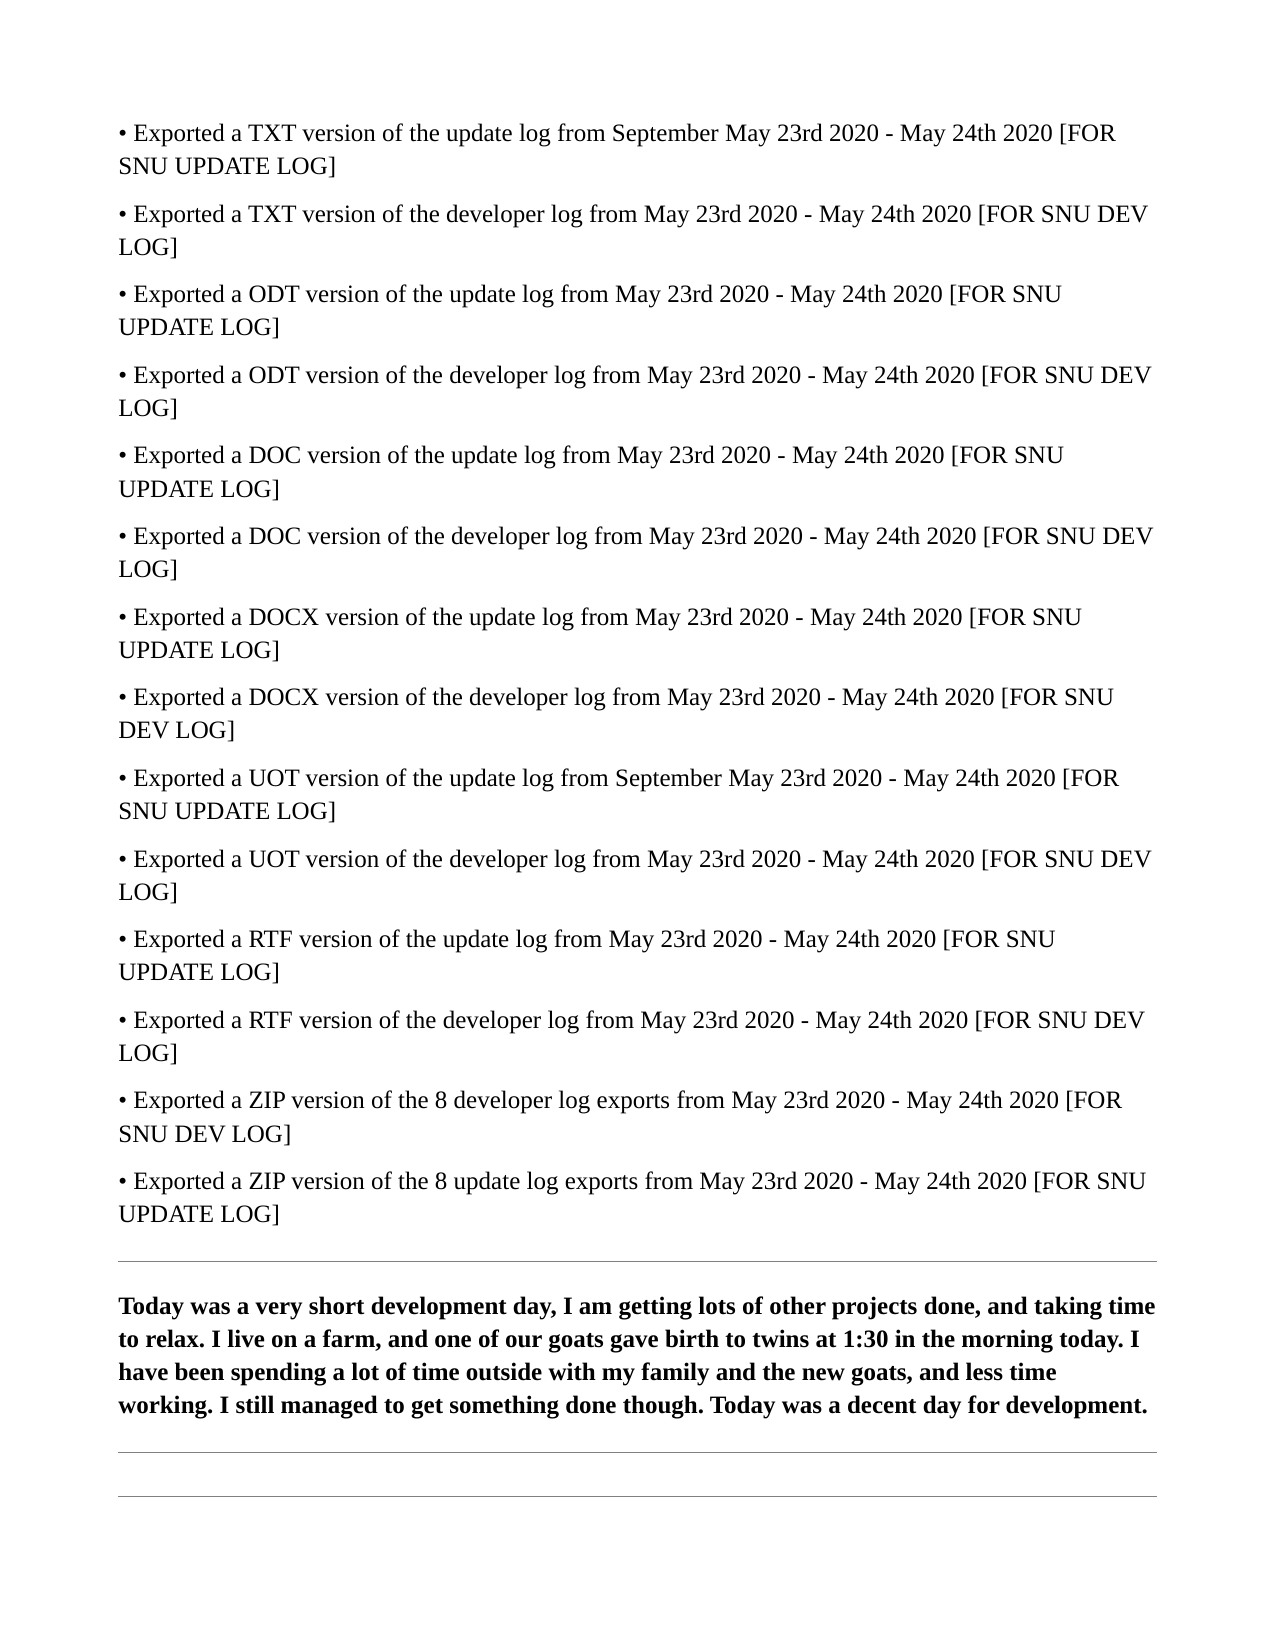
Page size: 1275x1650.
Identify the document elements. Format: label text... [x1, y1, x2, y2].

text • Exported a ODT version of the developer log from May 23rd 2020 - May 24th 2020 [FOR SNU DEV LOG] [118, 360, 1157, 422]
text • Exported a UOT version of the update log from September May 23rd 2020 - May 24th 2020 [FOR SNU UPDATE LOG] [118, 763, 1157, 825]
text • Exported a DOC version of the update log from May 23rd 2020 - May 24th 2020 [FOR SNU UPDATE LOG] [118, 441, 1157, 502]
text • Exported a ZIP version of the 8 developer log exports from May 23rd 2020 - May 24th 2020 [FOR SNU DEV LOG] [118, 1086, 1157, 1147]
text • Exported a DOCX version of the update log from May 23rd 2020 - May 24th 2020 [FOR SNU UPDATE LOG] [118, 602, 1157, 664]
text • Exported a UOT version of the developer log from May 23rd 2020 - May 24th 2020 [FOR SNU DEV LOG] [118, 844, 1157, 906]
text • Exported a ZIP version of the 8 update log exports from May 23rd 2020 - May 24th 2020 [FOR SNU UPDATE LOG] [118, 1166, 1157, 1228]
text Today was a very short development day, I am getting lots of other projects done, and taking time to relax. I live on a farm, and one of our goats gave birth to twins at 1:30 in the morning today. I have been spending a lot of time outside with my family and the new goats, and less time working. I still managed to get something done though. Today was a decent day for development. [118, 1291, 1157, 1419]
text • Exported a TXT version of the update log from September May 23rd 2020 - May 24th 2020 [FOR SNU UPDATE LOG] [118, 118, 1157, 180]
text • Exported a DOC version of the developer log from May 23rd 2020 - May 24th 2020 [FOR SNU DEV LOG] [118, 521, 1157, 583]
text • Exported a DOCX version of the developer log from May 23rd 2020 - May 24th 2020 [FOR SNU DEV LOG] [118, 682, 1157, 744]
text • Exported a RTF version of the developer log from May 23rd 2020 - May 24th 2020 [FOR SNU DEV LOG] [118, 1005, 1157, 1067]
text • Exported a RTF version of the update log from May 23rd 2020 - May 24th 2020 [FOR SNU UPDATE LOG] [118, 924, 1157, 986]
text • Exported a ODT version of the update log from May 23rd 2020 - May 24th 2020 [FOR SNU UPDATE LOG] [118, 279, 1157, 341]
text • Exported a TXT version of the developer log from May 23rd 2020 - May 24th 2020 [FOR SNU DEV LOG] [118, 199, 1157, 261]
